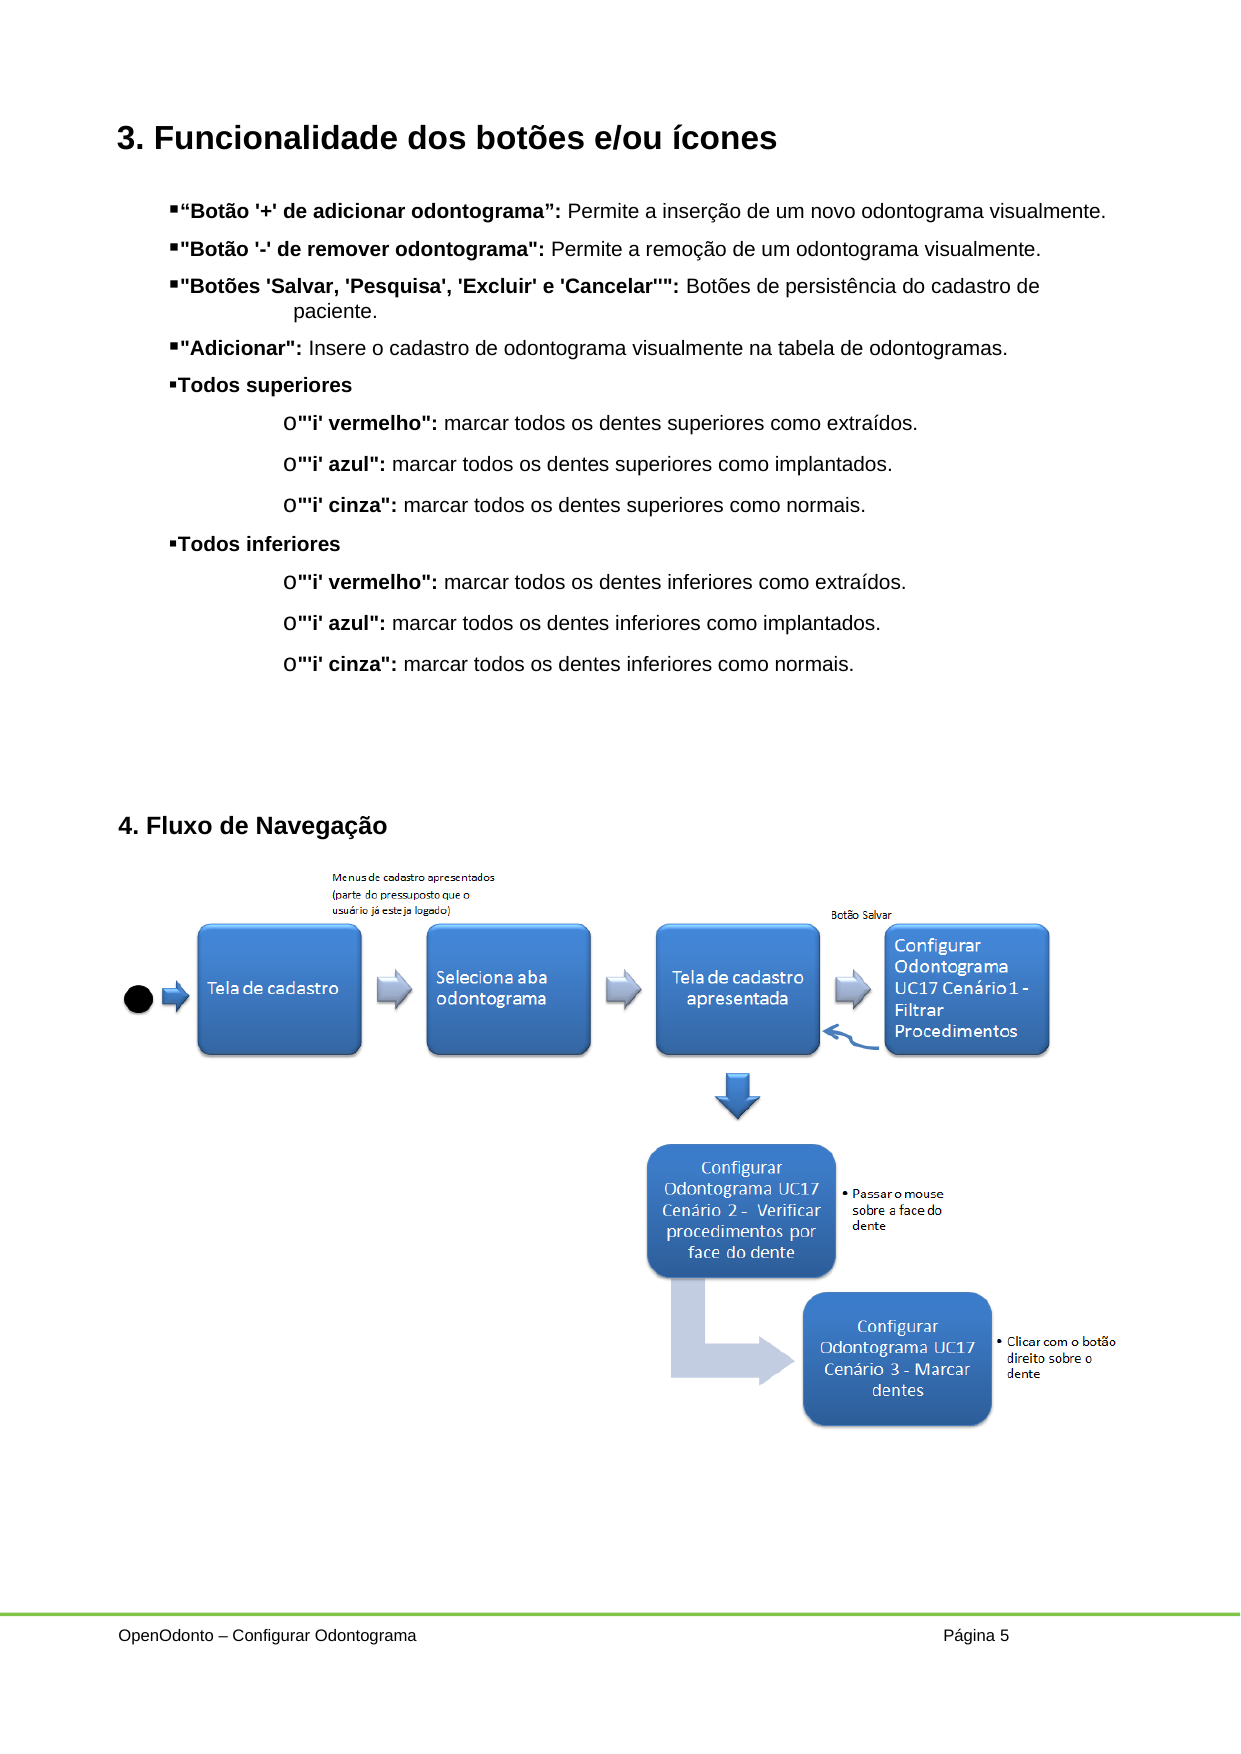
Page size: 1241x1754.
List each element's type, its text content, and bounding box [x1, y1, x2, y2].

list "Adicionar": Insere o cadastro de odontograma visualmente na tabela de odontogramas. [168, 336, 1122, 361]
list "'i' vermelho": marcar todos os dentes superiores como extraídos. [282, 410, 1122, 438]
list "Botão '-' de remover odontograma": Permite a remoção de um odontograma visualmente. [168, 237, 1122, 262]
picture [118, 846, 1122, 1437]
list "'i' vermelho": marcar todos os dentes inferiores como extraídos. [282, 569, 1122, 597]
subtitle 3. Funcionalidade dos botões e/ou ícones [117, 118, 1122, 157]
list "Botões 'Salvar, 'Pesquisa', 'Excluir' e 'Cancelar''": Botões de persistência do cadastro de paciente. [168, 274, 1122, 323]
subtitle 4. Fluxo de Navegação [117, 811, 1122, 840]
list "'i' azul": marcar todos os dentes superiores como implantados. [282, 451, 1122, 479]
list “Botão '+' de adicionar odontograma”: Permite a inserção de um novo odontograma visualmente. [168, 199, 1122, 224]
list Todos inferiores [168, 532, 1122, 556]
list "'i' azul": marcar todos os dentes inferiores como implantados. [282, 610, 1122, 638]
list "'i' cinza": marcar todos os dentes inferiores como normais. [282, 651, 1122, 679]
list Todos superiores [168, 373, 1122, 397]
list "'i' cinza": marcar todos os dentes superiores como normais. [282, 491, 1122, 520]
